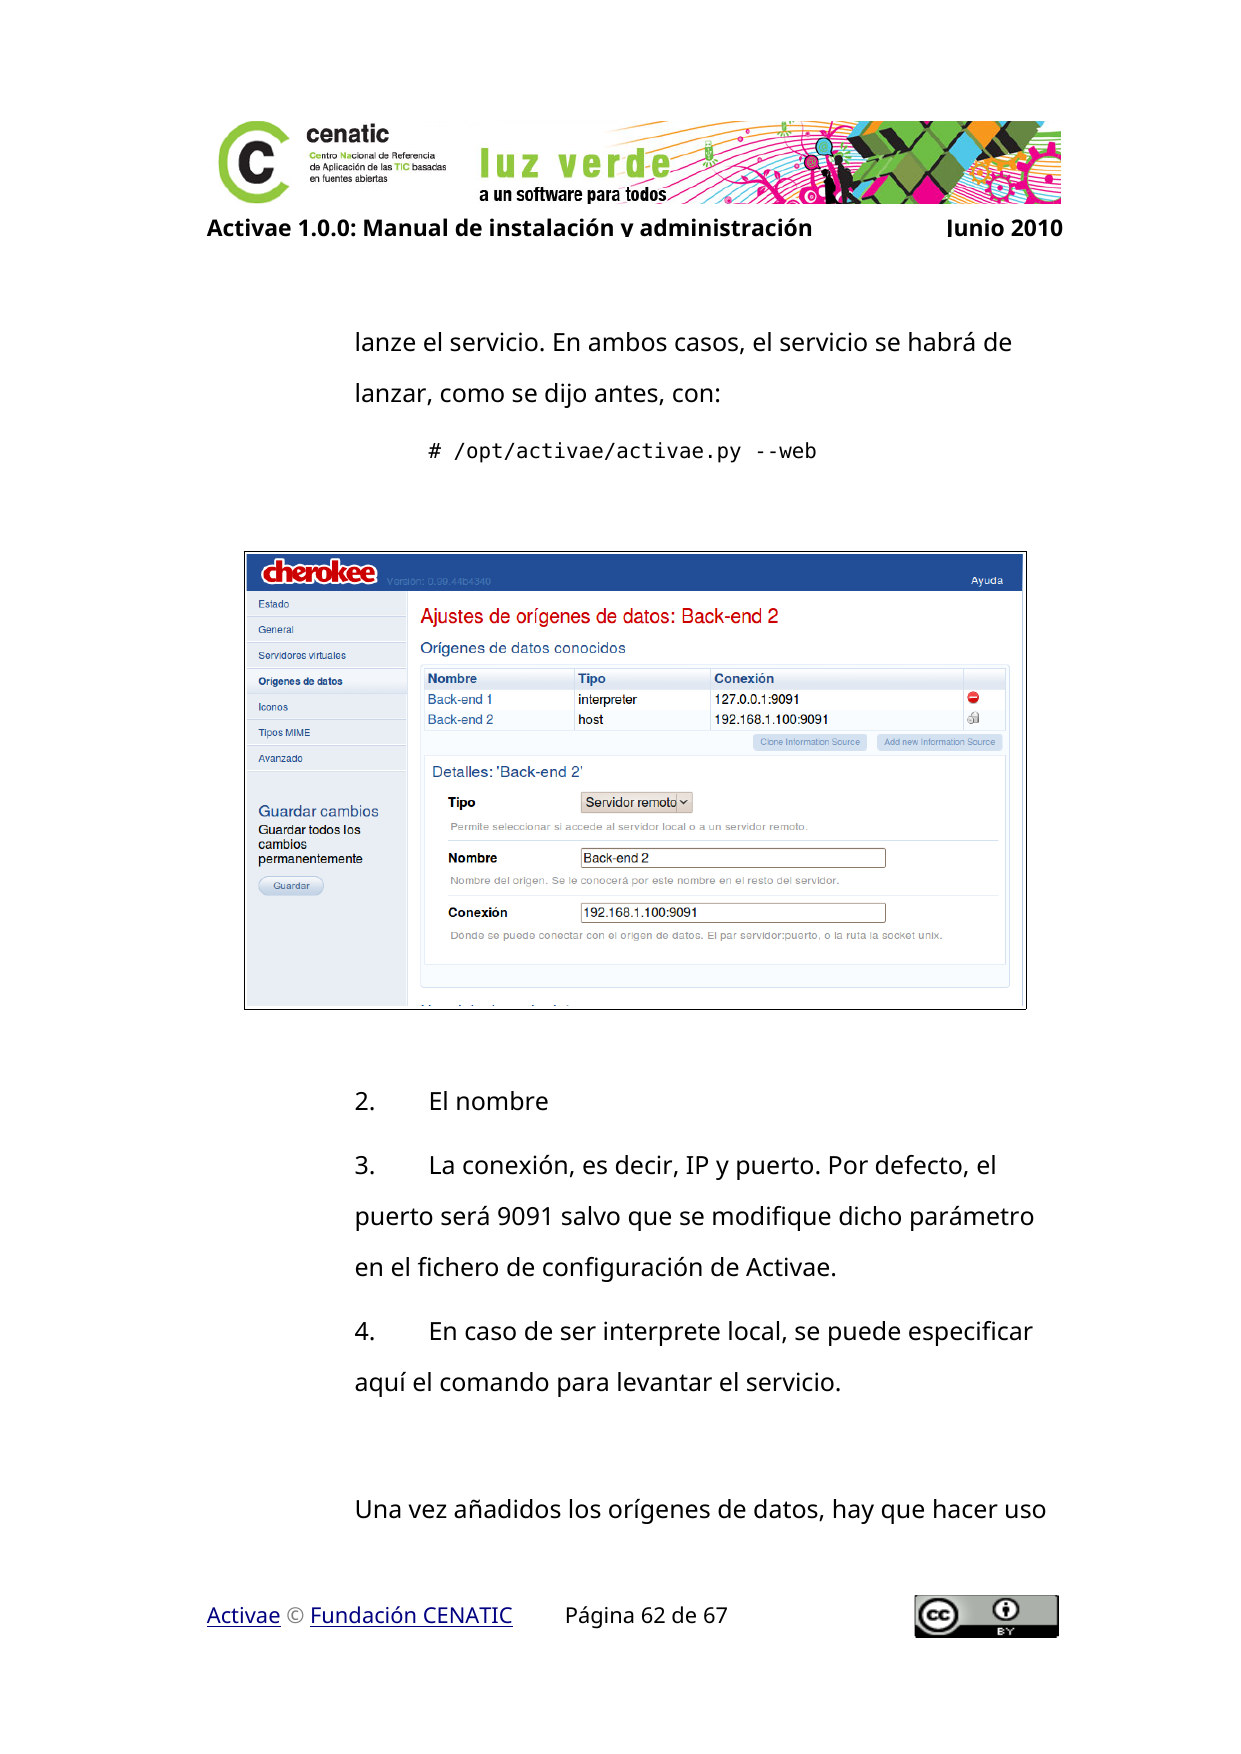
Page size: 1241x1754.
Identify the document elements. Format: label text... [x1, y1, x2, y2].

list En caso de ser interprete local, se puede especificar aquí el comando para levantar el servicio. [354, 1313, 1063, 1398]
picture [914, 1595, 1059, 1638]
picture [211, 121, 1061, 204]
list La conexión, es decir, IP y puerto. Por defecto, el puerto será 9091 salvo que se modifique dicho parámetro en el fichero de configuración de Activae. [354, 1148, 1063, 1284]
list # /opt/activae/activae.py --web [391, 439, 1063, 464]
picture [246, 554, 1023, 1006]
text Una vez añadidos los orígenes de datos, hay que hacer uso [281, 1491, 1063, 1525]
list lanze el servicio. En ambos casos, el servicio se habrá de lanzar, como se dijo antes, con: [317, 325, 1063, 410]
list El nombre [354, 1084, 1063, 1118]
